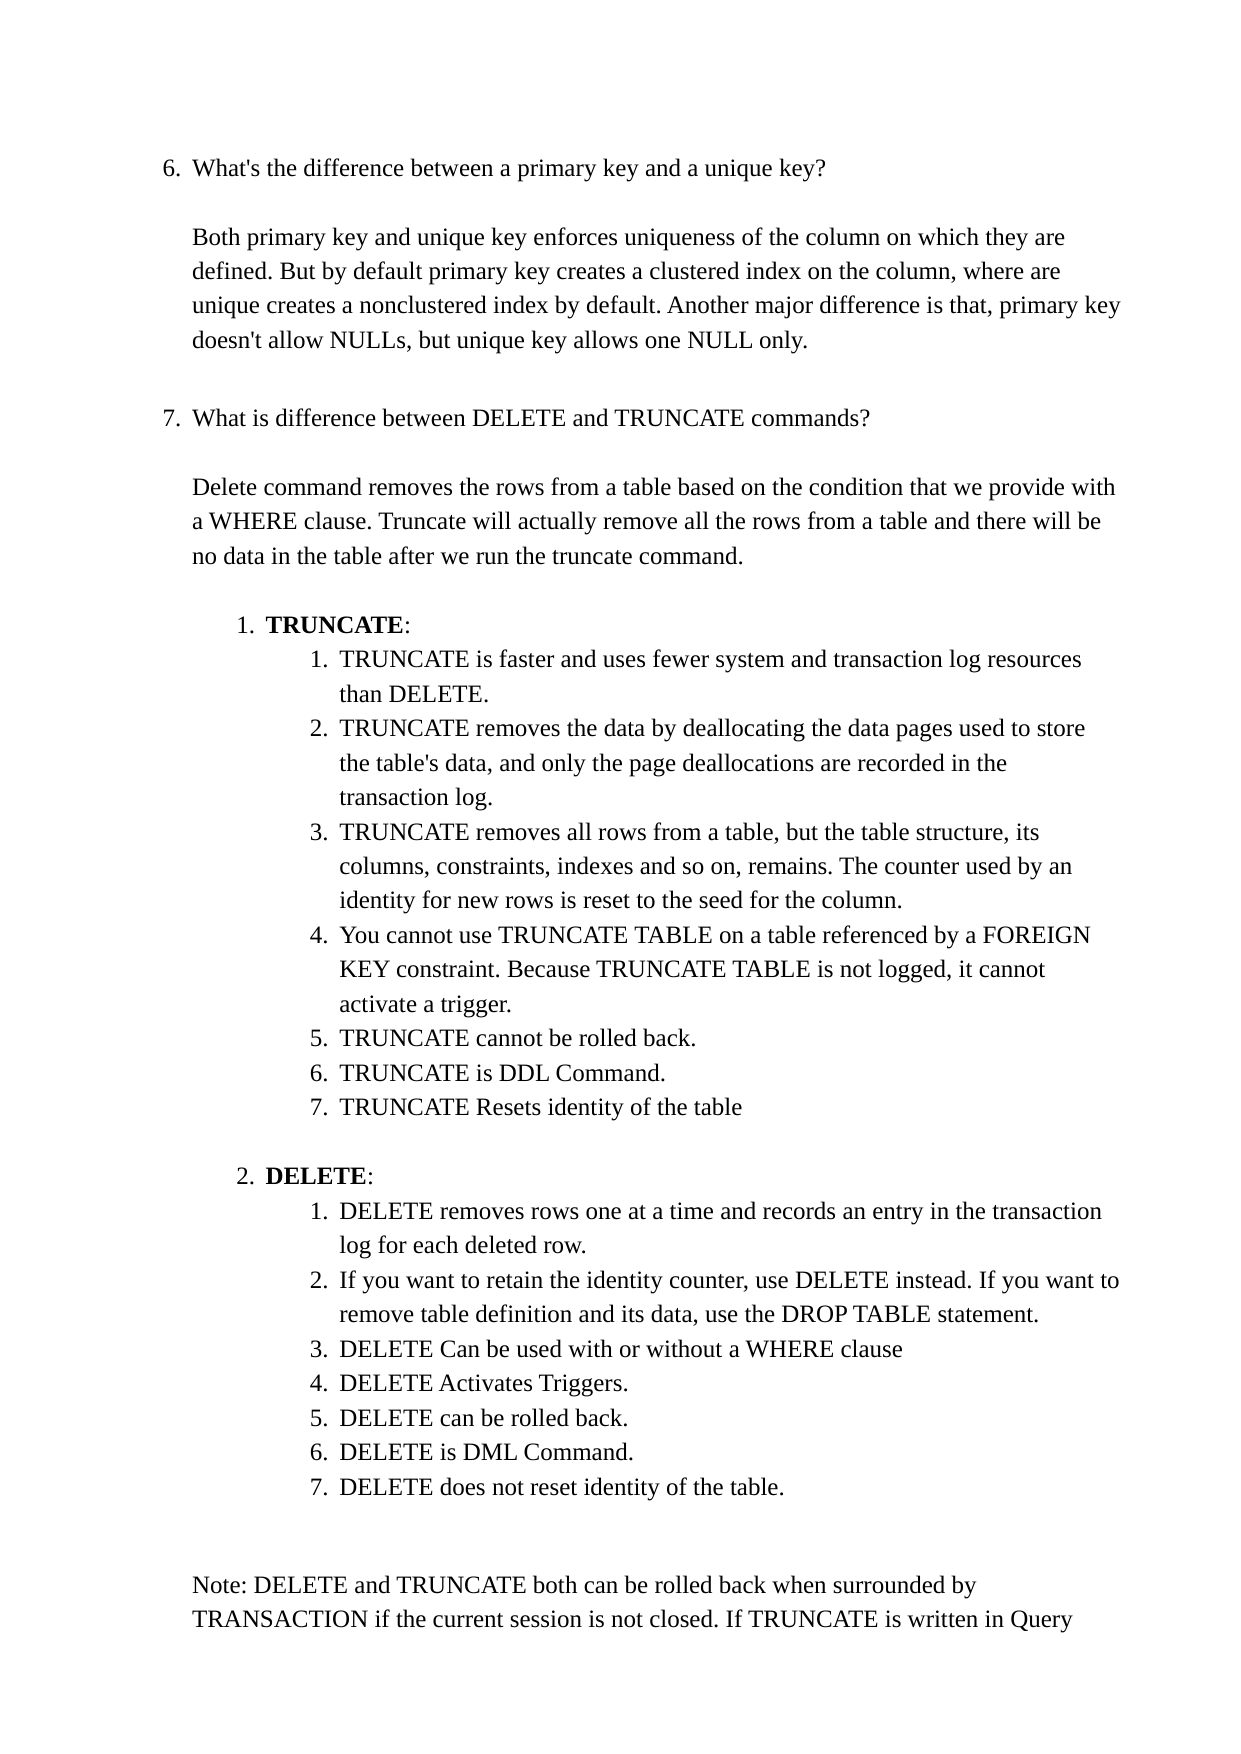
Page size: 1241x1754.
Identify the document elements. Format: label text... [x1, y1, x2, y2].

list If you want to retain the identity counter, use DELETE instead. If you want to remove table definition and its data, use the DROP TABLE statement. [309, 1265, 1122, 1328]
list DELETE can be rolled back. [309, 1403, 1122, 1431]
list TRUNCATE removes all rows from a table, but the table structure, its columns, constraints, indexes and so on, remains. The counter used by an identity for new rows is reset to the seed for the column. [309, 817, 1122, 914]
list TRUNCATE is faster and uses fewer system and transaction log resources than DELETE. [309, 644, 1122, 707]
list DELETE Can be used with or without a WHERE clause [309, 1334, 1122, 1362]
list TRUNCATE is DDL Command. [309, 1058, 1122, 1087]
list You cannot use TRUNCATE TABLE on a table referenced by a FOREIGN KEY constraint. Because TRUNCATE TABLE is not logged, it cannot activate a trigger. [309, 920, 1122, 1018]
list TRUNCATE removes the data by deallocating the data pages used to store the table's data, and only the page deallocations are recorded in the transaction log. [309, 713, 1122, 811]
list What is difference between DELETE and TRUNCATE commands? [162, 403, 1122, 432]
list TRUNCATE cannot be rolled back. [309, 1023, 1122, 1052]
list TRUNCATE: [236, 610, 1122, 638]
list DELETE removes rows one at a time and records an entry in the transaction log for each deleted row. [309, 1196, 1122, 1259]
list Note: DELETE and TRUNCATE both can be rolled back when surrounded by TRANSACTION if the current session is not closed. If TRUNCATE is written in Query [162, 1570, 1122, 1633]
list DELETE does not reset identity of the table. [309, 1472, 1122, 1500]
list Delete command removes the rows from a table based on the condition that we provide with a WHERE clause. Truncate will actually remove all the rows from a table and there will be no data in the table after we run the truncate command. [162, 472, 1122, 569]
list Both primary key and unique key enforces uniqueness of the column on which they are defined. But by default primary key creates a clustered index on the column, where are unique creates a nonclustered index by default. Another major difference is that, primary key doesn't allow NULLs, but unique key allows one NULL only. [162, 222, 1122, 354]
list DELETE: [236, 1161, 1122, 1190]
list DELETE Activates Triggers. [309, 1368, 1122, 1397]
list TRUNCATE Resets identity of the table [309, 1092, 1122, 1121]
list DELETE is DML Command. [309, 1437, 1122, 1466]
list What's the difference between a primary key and a unique key? [162, 153, 1122, 181]
